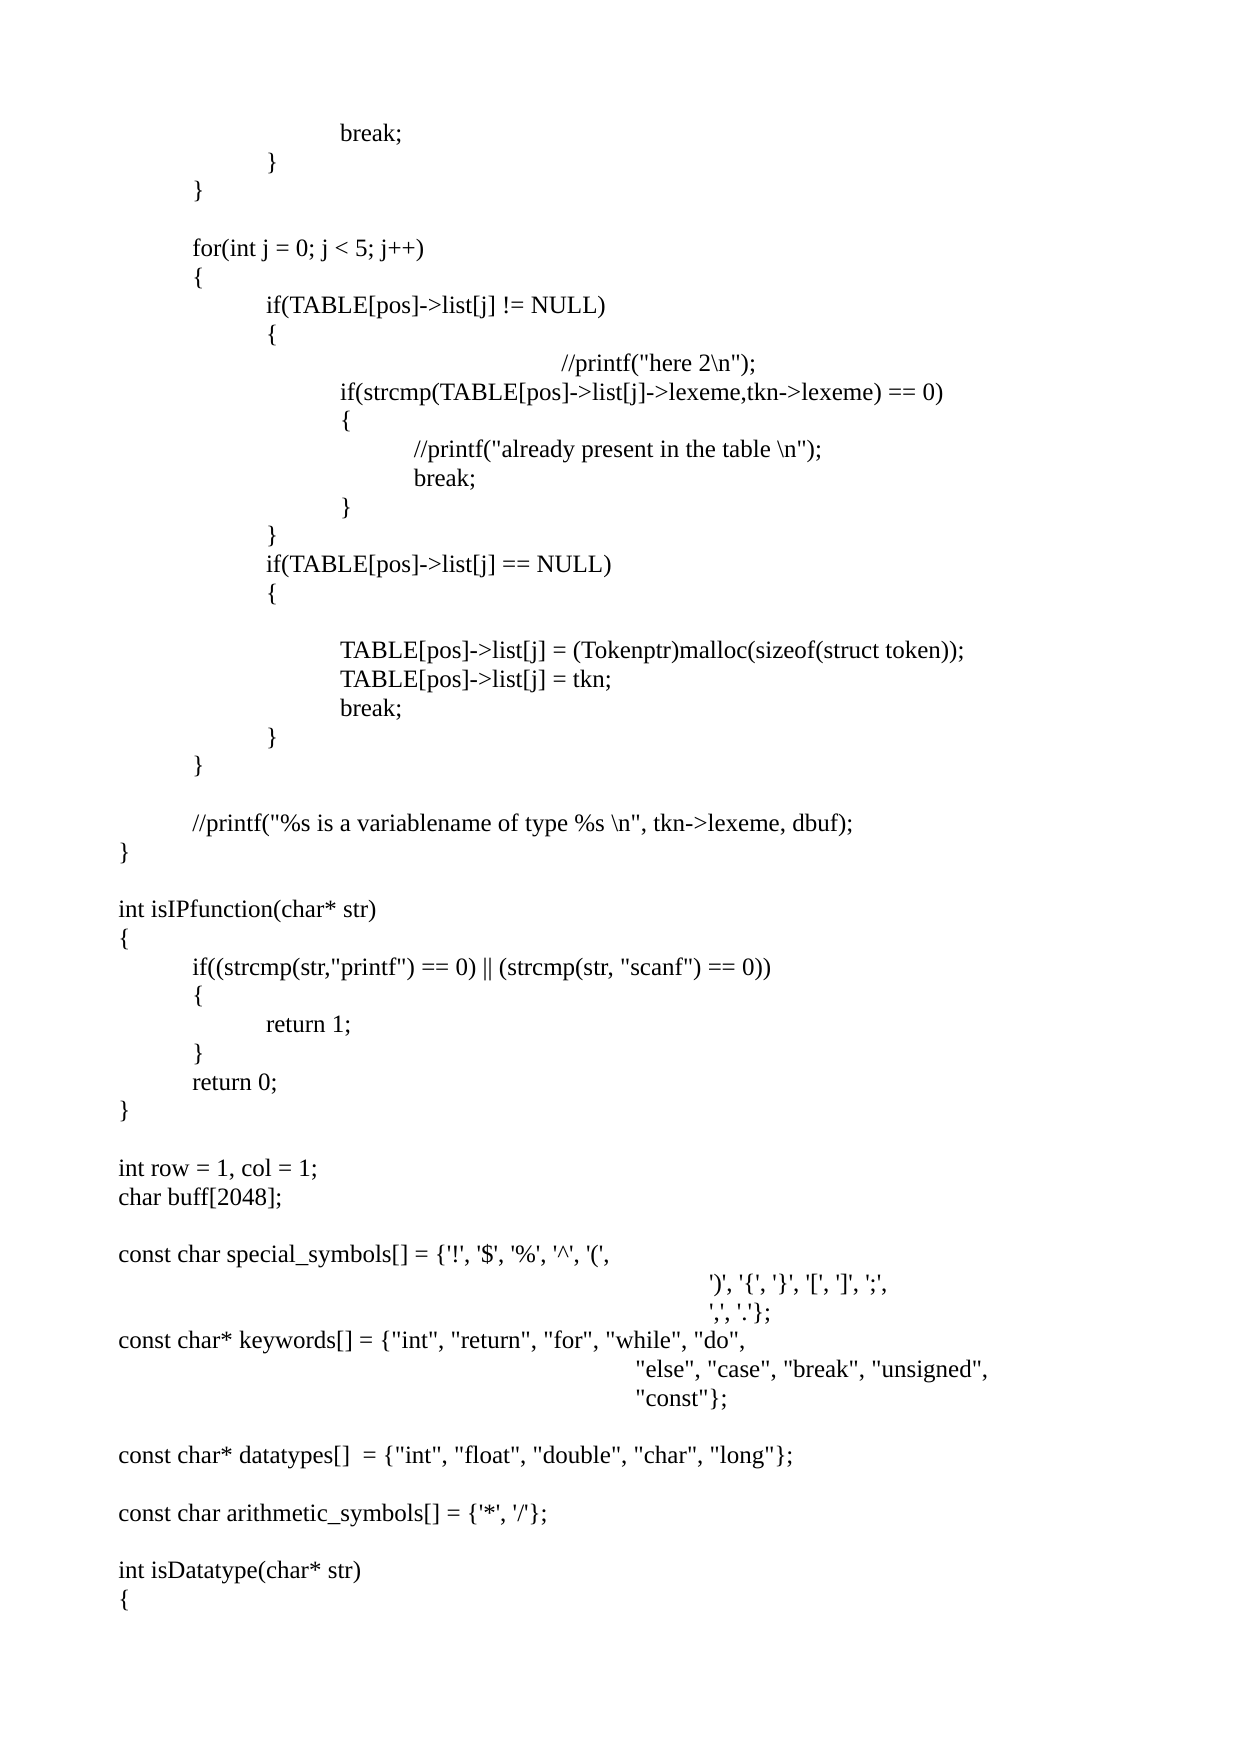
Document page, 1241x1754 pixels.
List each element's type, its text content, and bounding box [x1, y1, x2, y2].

text const char special_symbols[] = {'!', '$', '%', '^', '(', [118, 1239, 1122, 1268]
text const char* keywords[] = {"int", "return", "for", "while", "do", [118, 1326, 1122, 1354]
text for(int j = 0; j < 5; j++) [118, 233, 1122, 262]
text { [118, 319, 1122, 348]
text { [118, 406, 1122, 434]
text } [118, 751, 1122, 779]
text const char* datatypes[] = {"int", "float", "double", "char", "long"}; [118, 1441, 1122, 1469]
text } [118, 1096, 1122, 1124]
text } [118, 521, 1122, 549]
text //printf("here 2\n"); [118, 348, 1122, 377]
text break; [118, 118, 1122, 147]
text } [118, 837, 1122, 866]
text ',', '.'}; [118, 1297, 1122, 1326]
text } [118, 147, 1122, 176]
text //printf("already present in the table \n"); [118, 434, 1122, 463]
text return 0; [118, 1067, 1122, 1096]
text } [118, 492, 1122, 521]
text if(TABLE[pos]->list[j] == NULL) [118, 549, 1122, 578]
text ')', '{', '}', '[', ']', ';', [118, 1268, 1122, 1297]
text //printf("%s is a variablename of type %s \n", tkn->lexeme, dbuf); [118, 808, 1122, 837]
text TABLE[pos]->list[j] = (Tokenptr)malloc(sizeof(struct token)); [118, 636, 1122, 664]
text const char arithmetic_symbols[] = {'*', '/'}; [118, 1498, 1122, 1527]
text { [118, 923, 1122, 952]
text if(strcmp(TABLE[pos]->list[j]->lexeme,tkn->lexeme) == 0) [118, 377, 1122, 406]
text { [118, 262, 1122, 291]
text break; [118, 463, 1122, 492]
text "const"}; [118, 1383, 1122, 1412]
text } [118, 176, 1122, 204]
text } [118, 1038, 1122, 1067]
text TABLE[pos]->list[j] = tkn; [118, 664, 1122, 693]
text break; [118, 693, 1122, 722]
text { [118, 578, 1122, 607]
text if(TABLE[pos]->list[j] != NULL) [118, 291, 1122, 319]
text { [118, 981, 1122, 1009]
text } [118, 722, 1122, 751]
text char buff[2048]; [118, 1182, 1122, 1211]
text if((strcmp(str,"printf") == 0) || (strcmp(str, "scanf") == 0)) [118, 952, 1122, 981]
text "else", "case", "break", "unsigned", [118, 1354, 1122, 1383]
text int row = 1, col = 1; [118, 1153, 1122, 1182]
text int isIPfunction(char* str) [118, 894, 1122, 923]
text return 1; [118, 1009, 1122, 1038]
text int isDatatype(char* str) [118, 1556, 1122, 1584]
text { [118, 1584, 1122, 1613]
